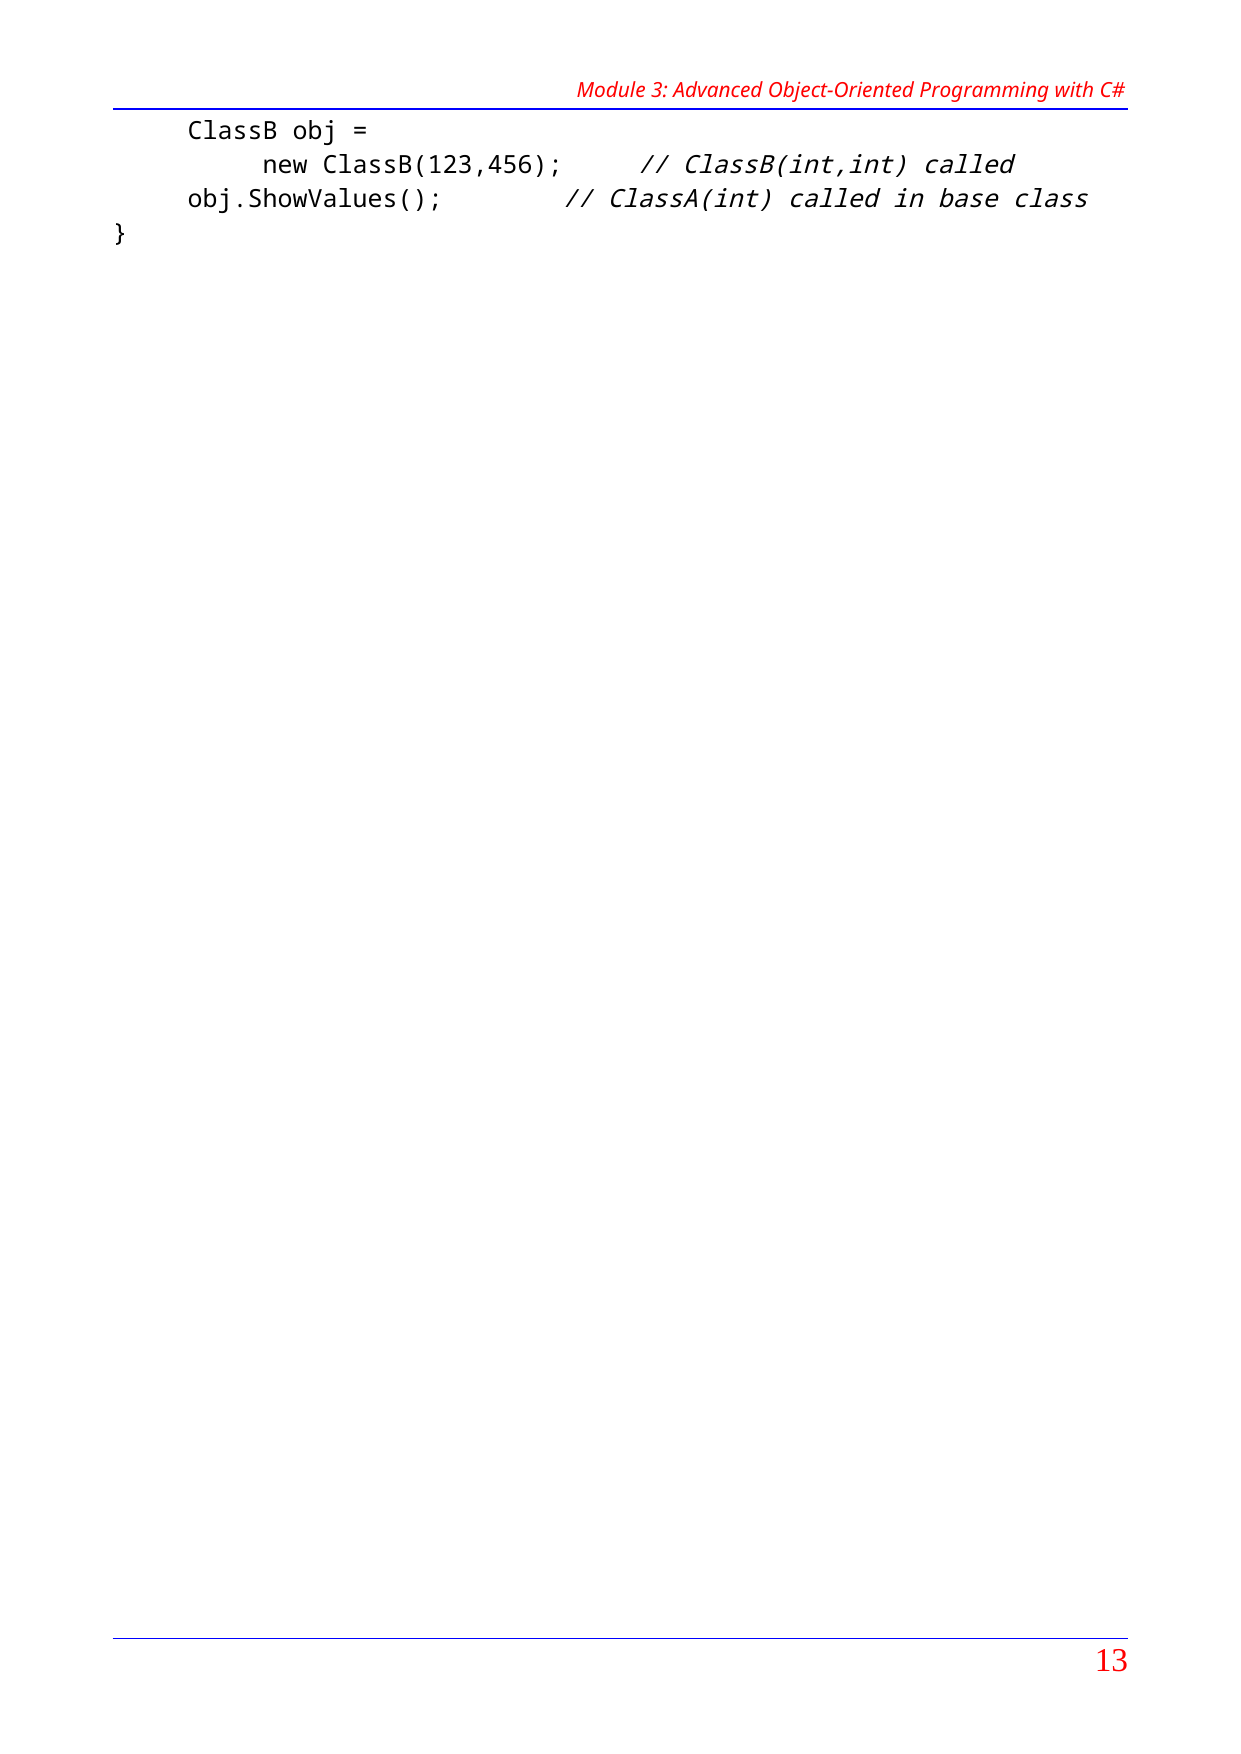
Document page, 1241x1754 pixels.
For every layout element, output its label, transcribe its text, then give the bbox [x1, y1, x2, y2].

text ClassB obj = [112, 112, 1128, 147]
text obj.ShowValues(); // ClassA(int) called in base class [112, 181, 1128, 215]
text new ClassB(123,456); // ClassB(int,int) called [112, 147, 1128, 181]
text } [112, 215, 1128, 249]
